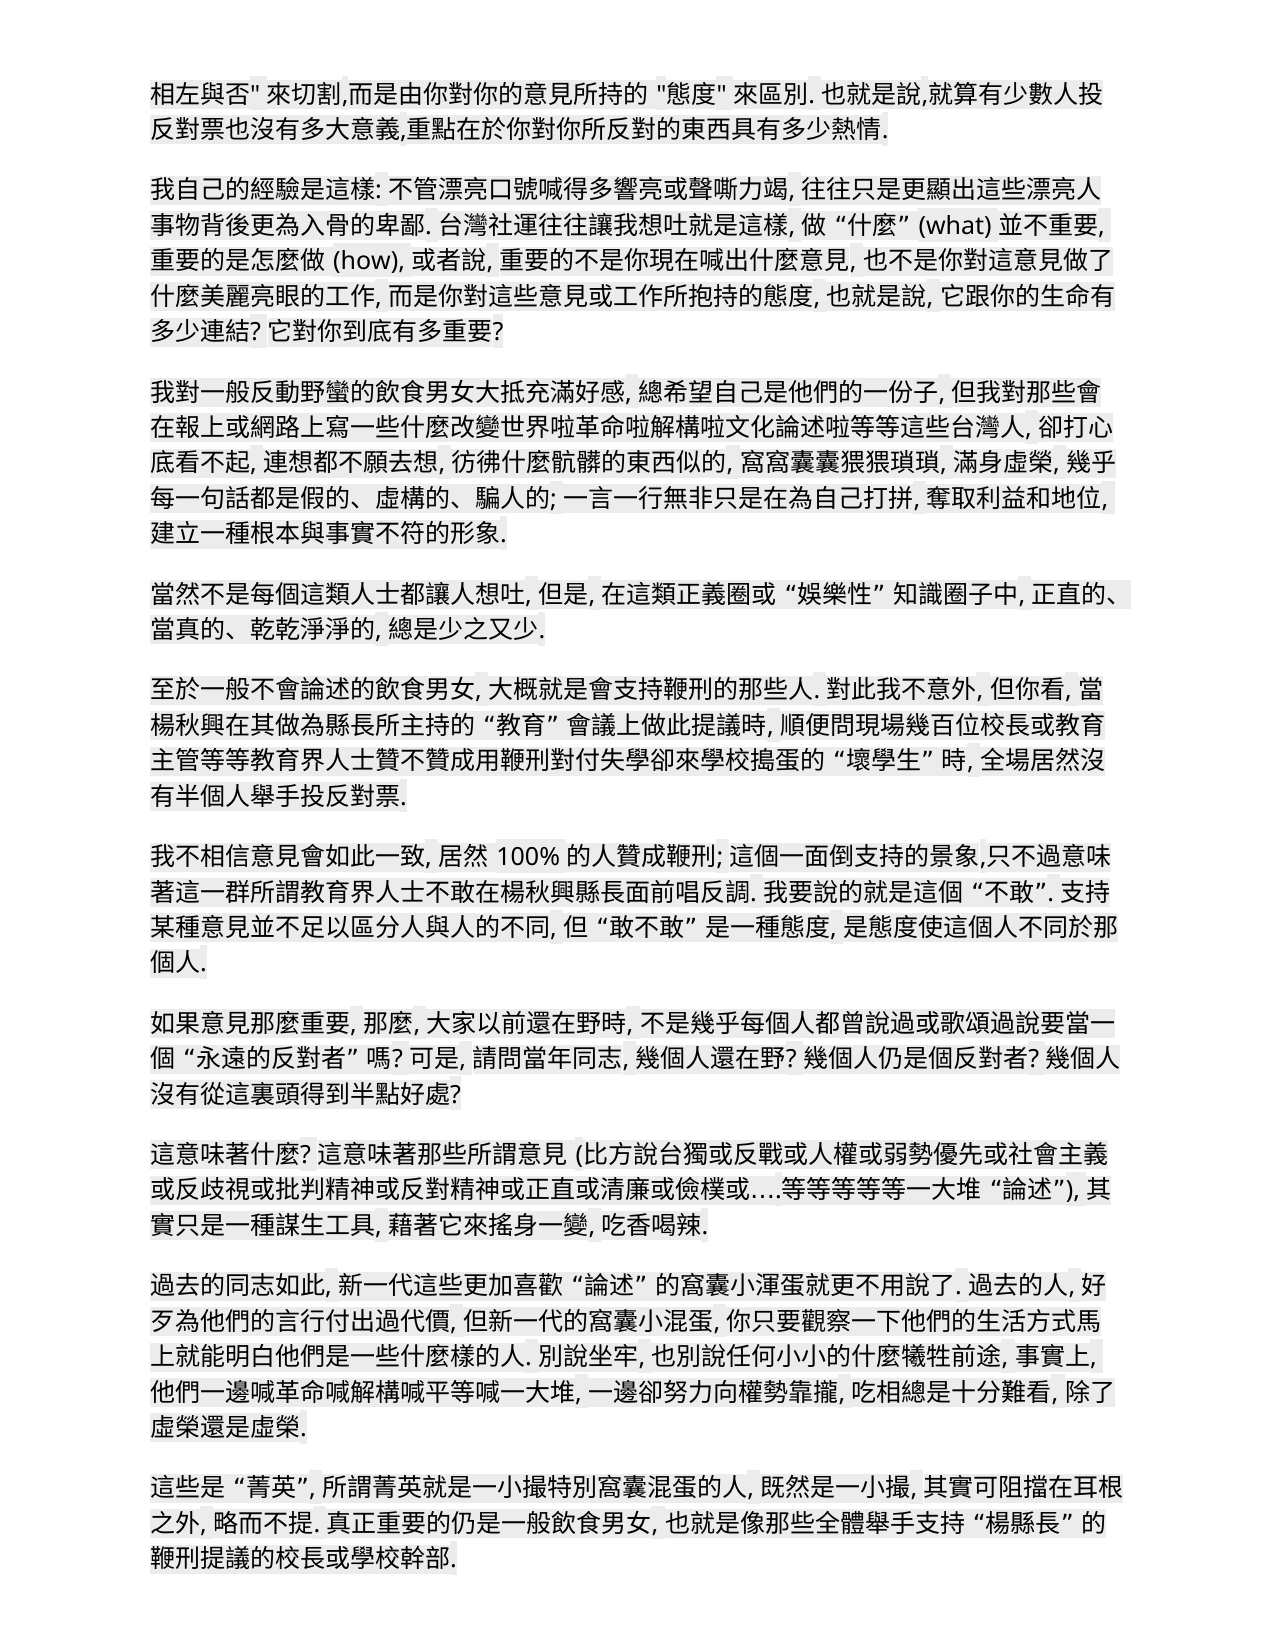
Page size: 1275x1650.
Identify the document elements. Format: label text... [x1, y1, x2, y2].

text 至於一般不會論述的飲食男女, 大概就是會支持鞭刑的那些人. 對此我不意外, 但你看, 當楊秋興在其做為縣長所主持的 “教育” 會議上做此提議時, 順便問現場幾百位校長或教育主管等等教育界人士贊不贊成用鞭刑對付失學卻來學校搗蛋的 “壞學生” 時, 全場居然沒有半個人舉手投反對票. [150, 671, 1125, 812]
text 當然不是每個這類人士都讓人想吐, 但是, 在這類正義圈或 “娛樂性” 知識圈子中, 正直的、當真的、乾乾淨淨的, 總是少之又少. [150, 575, 1125, 646]
text 這意味著什麼? 這意味著那些所謂意見 (比方說台獨或反戰或人權或弱勢優先或社會主義或反歧視或批判精神或反對精神或正直或清廉或儉樸或….等等等等等一大堆 “論述”), 其實只是一種謀生工具, 藉著它來搖身一變, 吃香喝辣. [150, 1135, 1125, 1242]
text 相左與否" 來切割,而是由你對你的意見所持的 "態度" 來區別. 也就是說,就算有少數人投反對票也沒有多大意義,重點在於你對你所反對的東西具有多少熱情. [150, 75, 1125, 146]
text 如果意見那麼重要, 那麼, 大家以前還在野時, 不是幾乎每個人都曾說過或歌頌過說要當一個 “永遠的反對者” 嗎? 可是, 請問當年同志, 幾個人還在野? 幾個人仍是個反對者? 幾個人沒有從這裏頭得到半點好處? [150, 1004, 1125, 1110]
text 我自己的經驗是這樣: 不管漂亮口號喊得多響亮或聲嘶力竭, 往往只是更顯出這些漂亮人事物背後更為入骨的卑鄙. 台灣社運往往讓我想吐就是這樣, 做 “什麼” (what) 並不重要, 重要的是怎麼做 (how), 或者說, 重要的不是你現在喊出什麼意見, 也不是你對這意見做了什麼美麗亮眼的工作, 而是你對這些意見或工作所抱持的態度, 也就是說, 它跟你的生命有多少連結? 它對你到底有多重要? [150, 171, 1125, 348]
text 這些是 “菁英”, 所謂菁英就是一小撮特別窩囊混蛋的人, 既然是一小撮, 其實可阻擋在耳根之外, 略而不提. 真正重要的仍是一般飲食男女, 也就是像那些全體舉手支持 “楊縣長” 的鞭刑提議的校長或學校幹部. [150, 1469, 1125, 1575]
text 我對一般反動野蠻的飲食男女大抵充滿好感, 總希望自己是他們的一份子, 但我對那些會在報上或網路上寫一些什麼改變世界啦革命啦解構啦文化論述啦等等這些台灣人, 卻打心底看不起, 連想都不願去想, 彷彿什麼骯髒的東西似的, 窩窩囊囊猥猥瑣瑣, 滿身虛榮, 幾乎每一句話都是假的、虛構的、騙人的; 一言一行無非只是在為自己打拼, 奪取利益和地位, 建立一種根本與事實不符的形象. [150, 373, 1125, 550]
text 我不相信意見會如此一致, 居然 100% 的人贊成鞭刑; 這個一面倒支持的景象,只不過意味著這一群所謂教育界人士不敢在楊秋興縣長面前唱反調. 我要說的就是這個 “不敢”. 支持某種意見並不足以區分人與人的不同, 但 “敢不敢” 是一種態度, 是態度使這個人不同於那個人. [150, 837, 1125, 979]
text 過去的同志如此, 新一代這些更加喜歡 “論述” 的窩囊小渾蛋就更不用說了. 過去的人, 好歹為他們的言行付出過代價, 但新一代的窩囊小混蛋, 你只要觀察一下他們的生活方式馬上就能明白他們是一些什麼樣的人. 別說坐牢, 也別說任何小小的什麼犧牲前途, 事實上, 他們一邊喊革命喊解構喊平等喊一大堆, 一邊卻努力向權勢靠攏, 吃相總是十分難看, 除了虛榮還是虛榮. [150, 1267, 1125, 1444]
